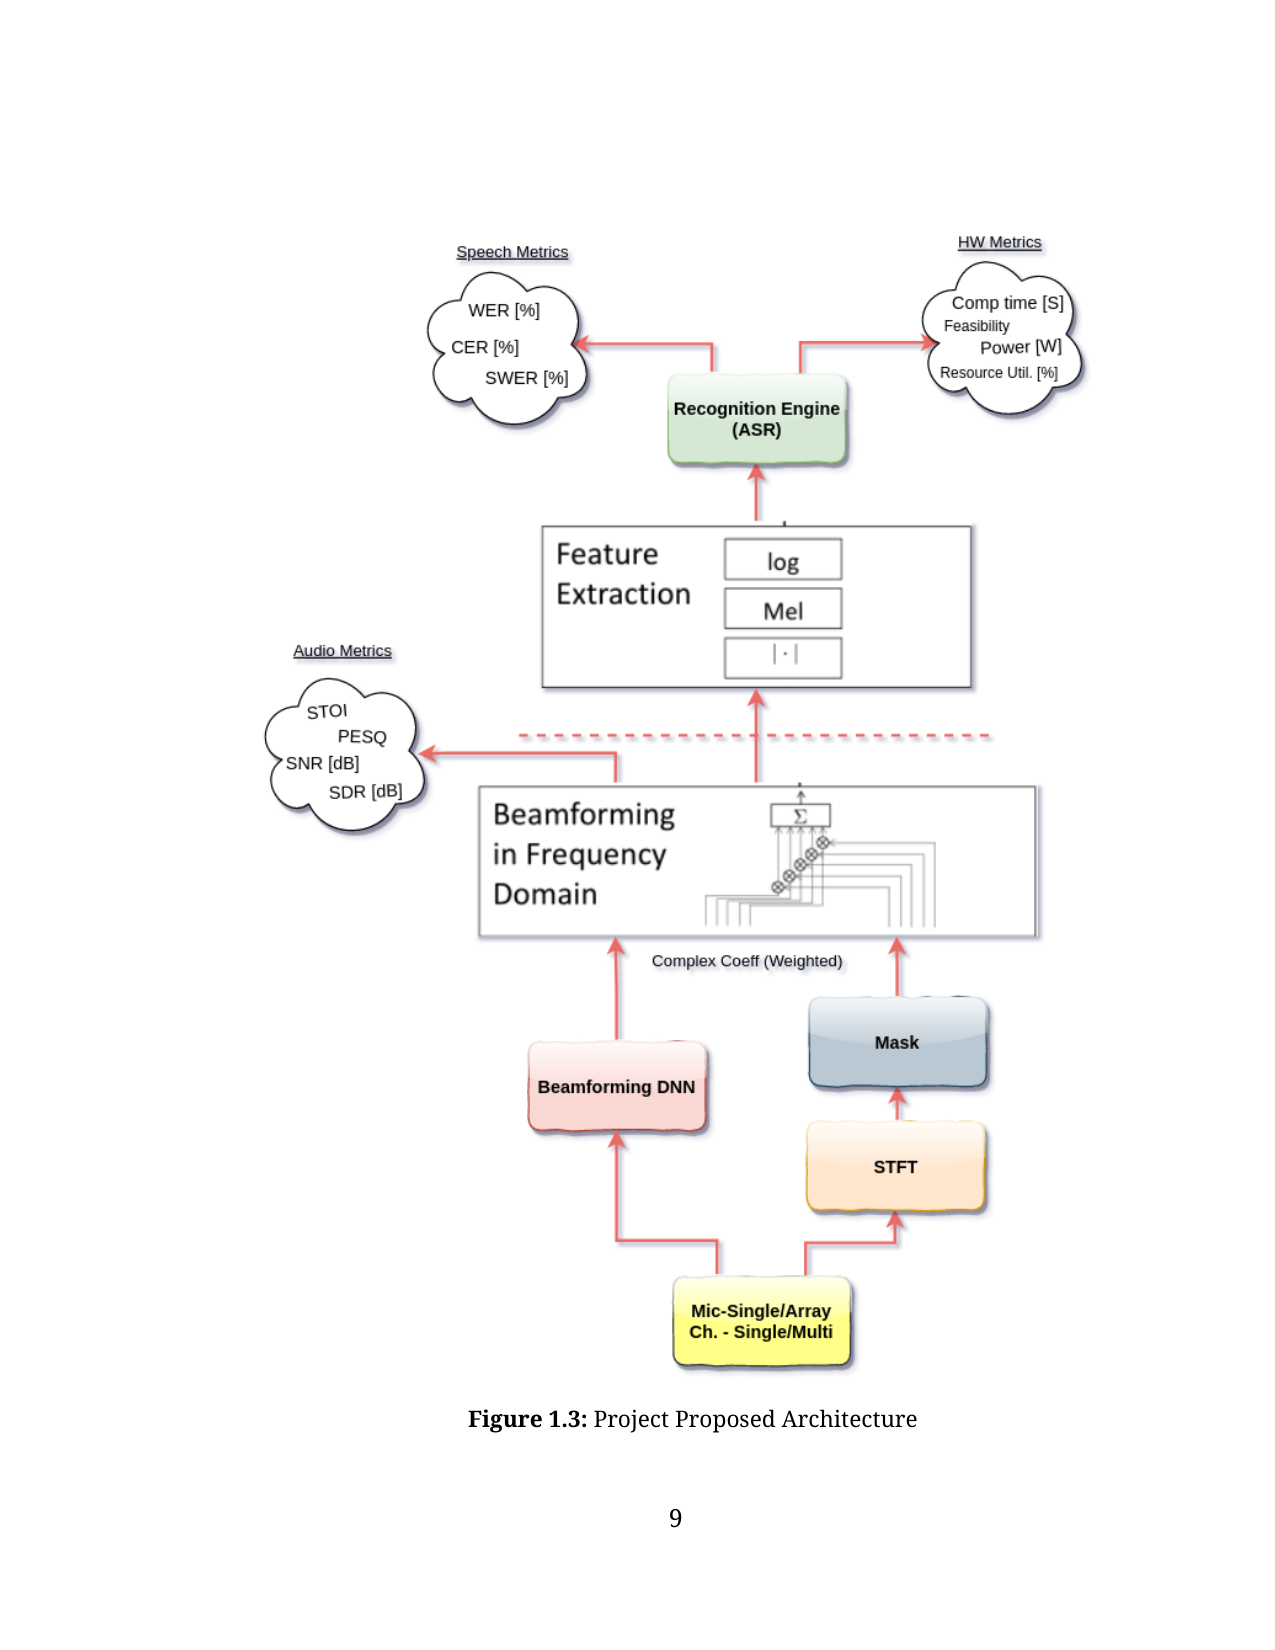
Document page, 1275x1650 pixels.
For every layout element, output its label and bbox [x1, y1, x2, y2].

picture [259, 234, 1091, 1380]
